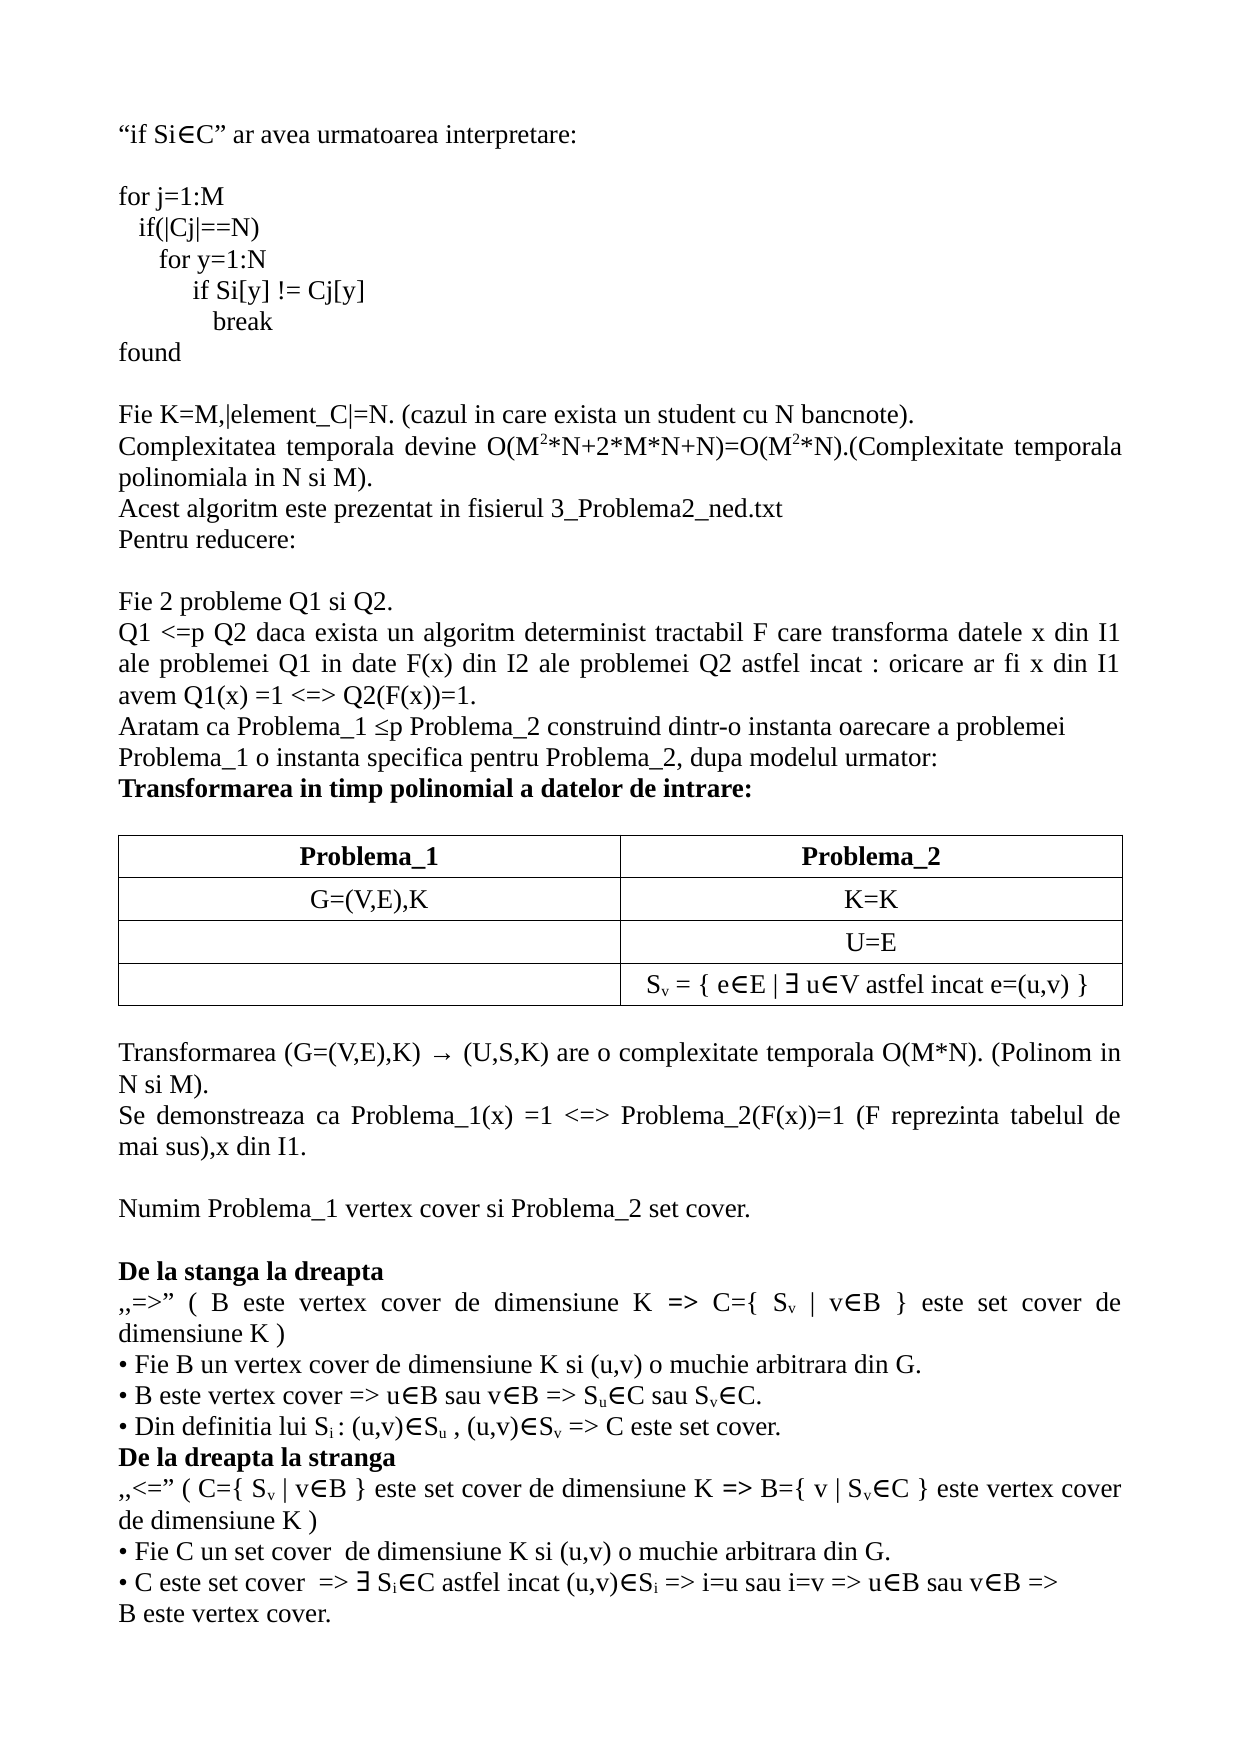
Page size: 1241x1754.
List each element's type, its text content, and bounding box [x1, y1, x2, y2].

text found [118, 336, 1122, 367]
text B este vertex cover. [118, 1597, 1122, 1628]
text Transformarea in timp polinomial a datelor de intrare: [118, 772, 1122, 803]
text • B este vertex cover => u∈B sau v∈B => Su∈C sau Sv∈C. [118, 1379, 1122, 1410]
text “if Si∈C” ar avea urmatoarea interpretare: [118, 118, 1122, 149]
text if Si[y] != Cj[y] [118, 274, 1122, 305]
text • Fie B un vertex cover de dimensiune K si (u,v) o muchie arbitrara din G. [118, 1348, 1122, 1379]
table_cell [119, 921, 620, 963]
table_cell Sv = { e∈E | ∃ u∈V astfel incat e=(u,v) } [621, 964, 1122, 1005]
text Q1 <=p Q2 daca exista un algoritm determinist tractabil F care transforma datele x din I1 ale problemei Q1 in date F(x) din I2 ale problemei Q2 astfel incat : oricare ar fi x din I1 avem Q1(x) =1 <=> Q2(F(x))=1. [118, 616, 1122, 710]
text Problema_1 o instanta specifica pentru Problema_2, dupa modelul urmator: [118, 741, 1122, 772]
text for j=1:M [118, 180, 1122, 212]
text Fie K=M,|element_C|=N. (cazul in care exista un student cu N bancnote). [118, 398, 1122, 429]
table_header Problema_2 [621, 836, 1122, 877]
table_cell K=K [621, 878, 1122, 920]
table_cell [119, 964, 620, 1005]
text Se demonstreaza ca Problema_1(x) =1 <=> Problema_2(F(x))=1 (F reprezinta tabelul de mai sus),x din I1. [118, 1099, 1122, 1161]
text Acest algoritm este prezentat in fisierul 3_Problema2_ned.txt [118, 492, 1122, 523]
text Aratam ca Problema_1 ≤p Problema_2 construind dintr-o instanta oarecare a problemei [118, 710, 1122, 741]
table_header Problema_1 [119, 836, 620, 877]
text ,,<=” ( C={ Sv | v∈B } este set cover de dimensiune K => B={ v | Sv∈C } este vertex cover de dimensiune K ) [118, 1473, 1122, 1535]
text Transformarea (G=(V,E),K) → (U,S,K) are o complexitate temporala O(M*N). (Polinom in N si M). [118, 1037, 1122, 1099]
text Fie 2 probleme Q1 si Q2. [118, 585, 1122, 616]
text Pentru reducere: [118, 523, 1122, 554]
text Complexitatea temporala devine O(M2*N+2*M*N+N)=O(M2*N).(Complexitate temporala polinomiala in N si M). [118, 429, 1122, 492]
text De la dreapta la stranga [118, 1441, 1122, 1473]
table_cell G=(V,E),K [119, 878, 620, 920]
text for y=1:N [118, 243, 1122, 274]
text • C este set cover => ∃ Si∈C astfel incat (u,v)∈Si => i=u sau i=v => u∈B sau v∈B => [118, 1566, 1122, 1597]
text • Fie C un set cover de dimensiune K si (u,v) o muchie arbitrara din G. [118, 1535, 1122, 1566]
text Numim Problema_1 vertex cover si Problema_2 set cover. [118, 1192, 1122, 1223]
text break [118, 305, 1122, 336]
text ,,=>” ( B este vertex cover de dimensiune K => C={ Sv | v∈B } este set cover de dimensiune K ) [118, 1286, 1122, 1348]
text if(|Cj|==N) [118, 212, 1122, 243]
text De la stanga la dreapta [118, 1254, 1122, 1286]
table_cell U=E [621, 921, 1122, 963]
text • Din definitia lui Si : (u,v)∈Su , (u,v)∈Sv => C este set cover. [118, 1410, 1122, 1441]
